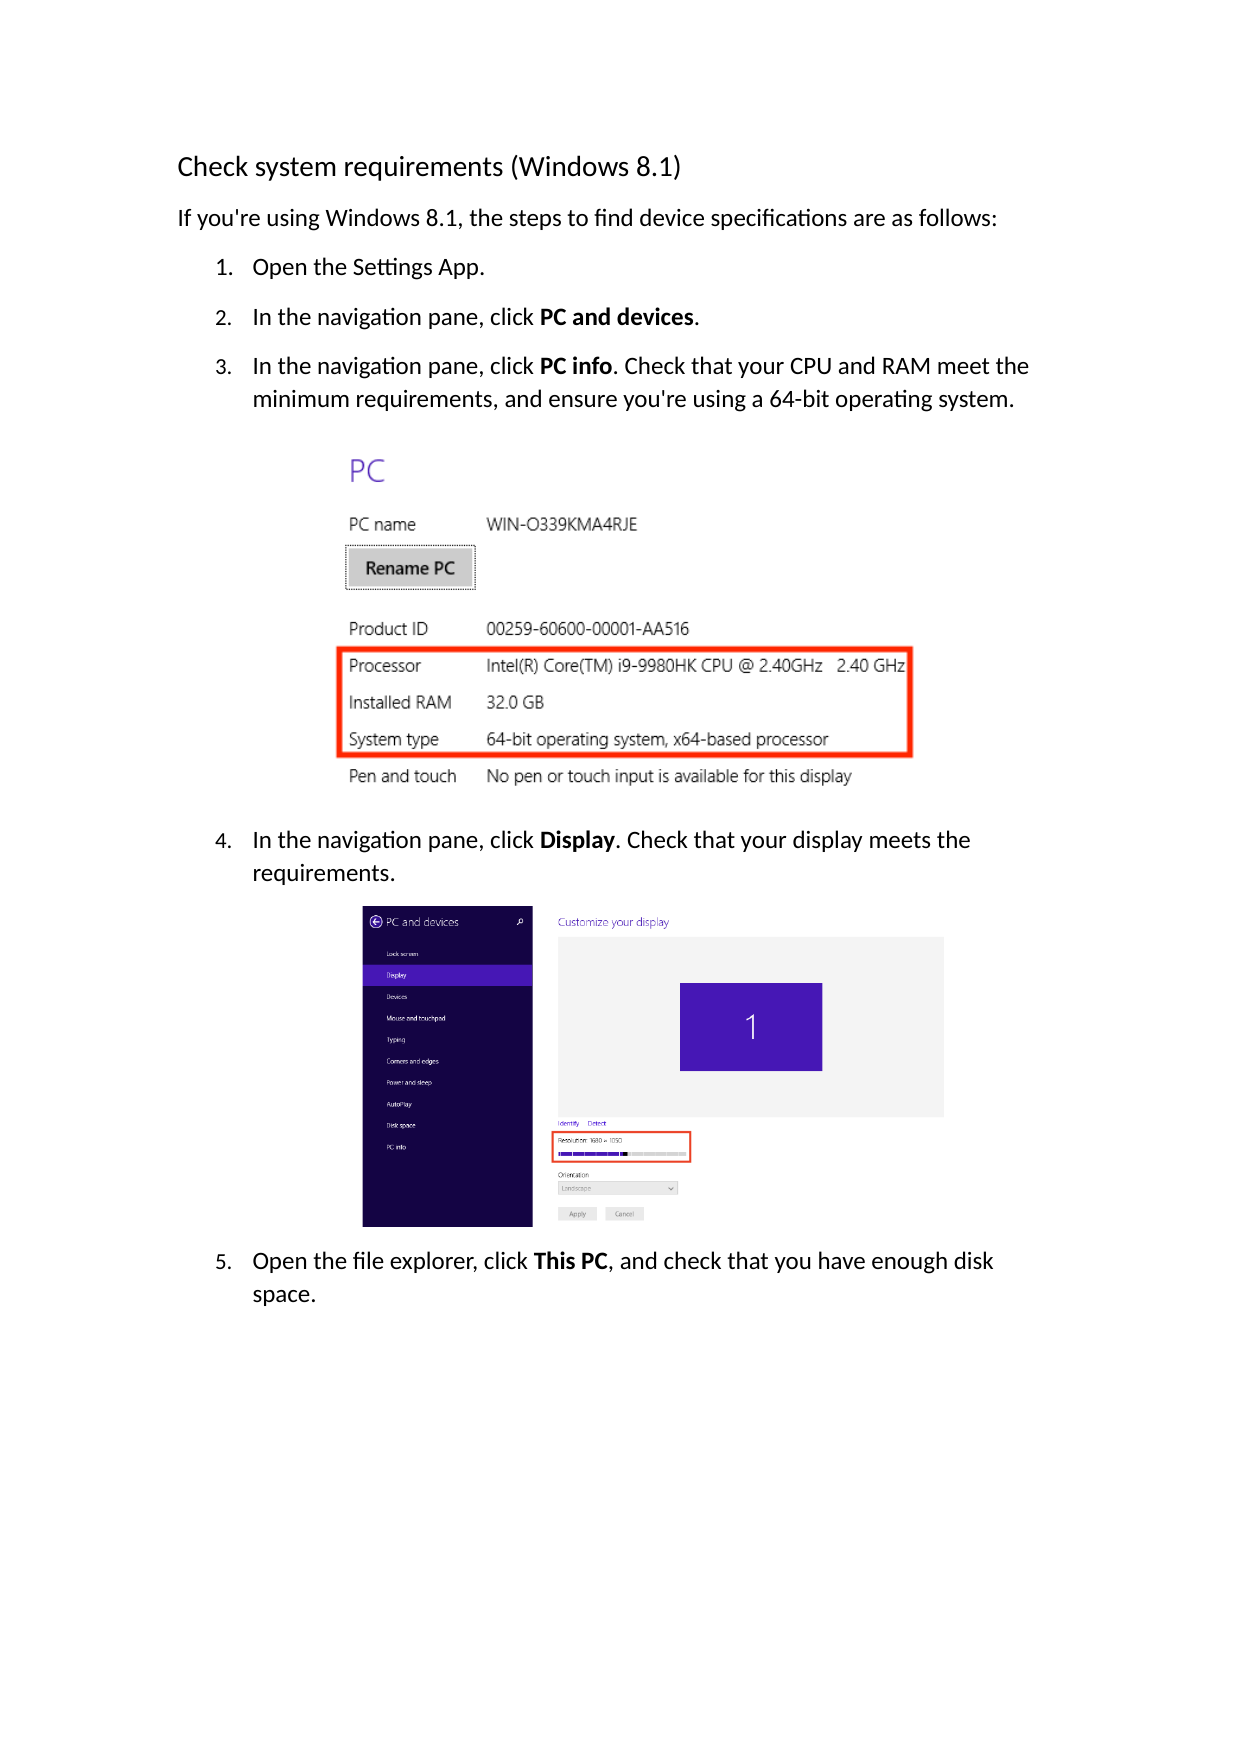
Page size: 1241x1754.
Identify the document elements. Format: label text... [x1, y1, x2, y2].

list In the navigation pane, click PC and devices. [215, 301, 1063, 331]
list In the navigation pane, click Display. Check that your display meets the requirements. [215, 824, 1063, 887]
list Open the file explorer, click This PC, and check that you have enough disk space. [215, 1245, 1063, 1308]
text Check system requirements (Windows 8.1) [177, 148, 1063, 183]
text If you're using Windows 8.1, the steps to find device specifications are as follows: [177, 202, 1063, 233]
list In the navigation pane, click PC info. Check that your CPU and RAM meet the minimum requirements, and ensure you're using a 64-bit operating system. [215, 350, 1063, 413]
list Open the Settings App. [215, 252, 1063, 282]
